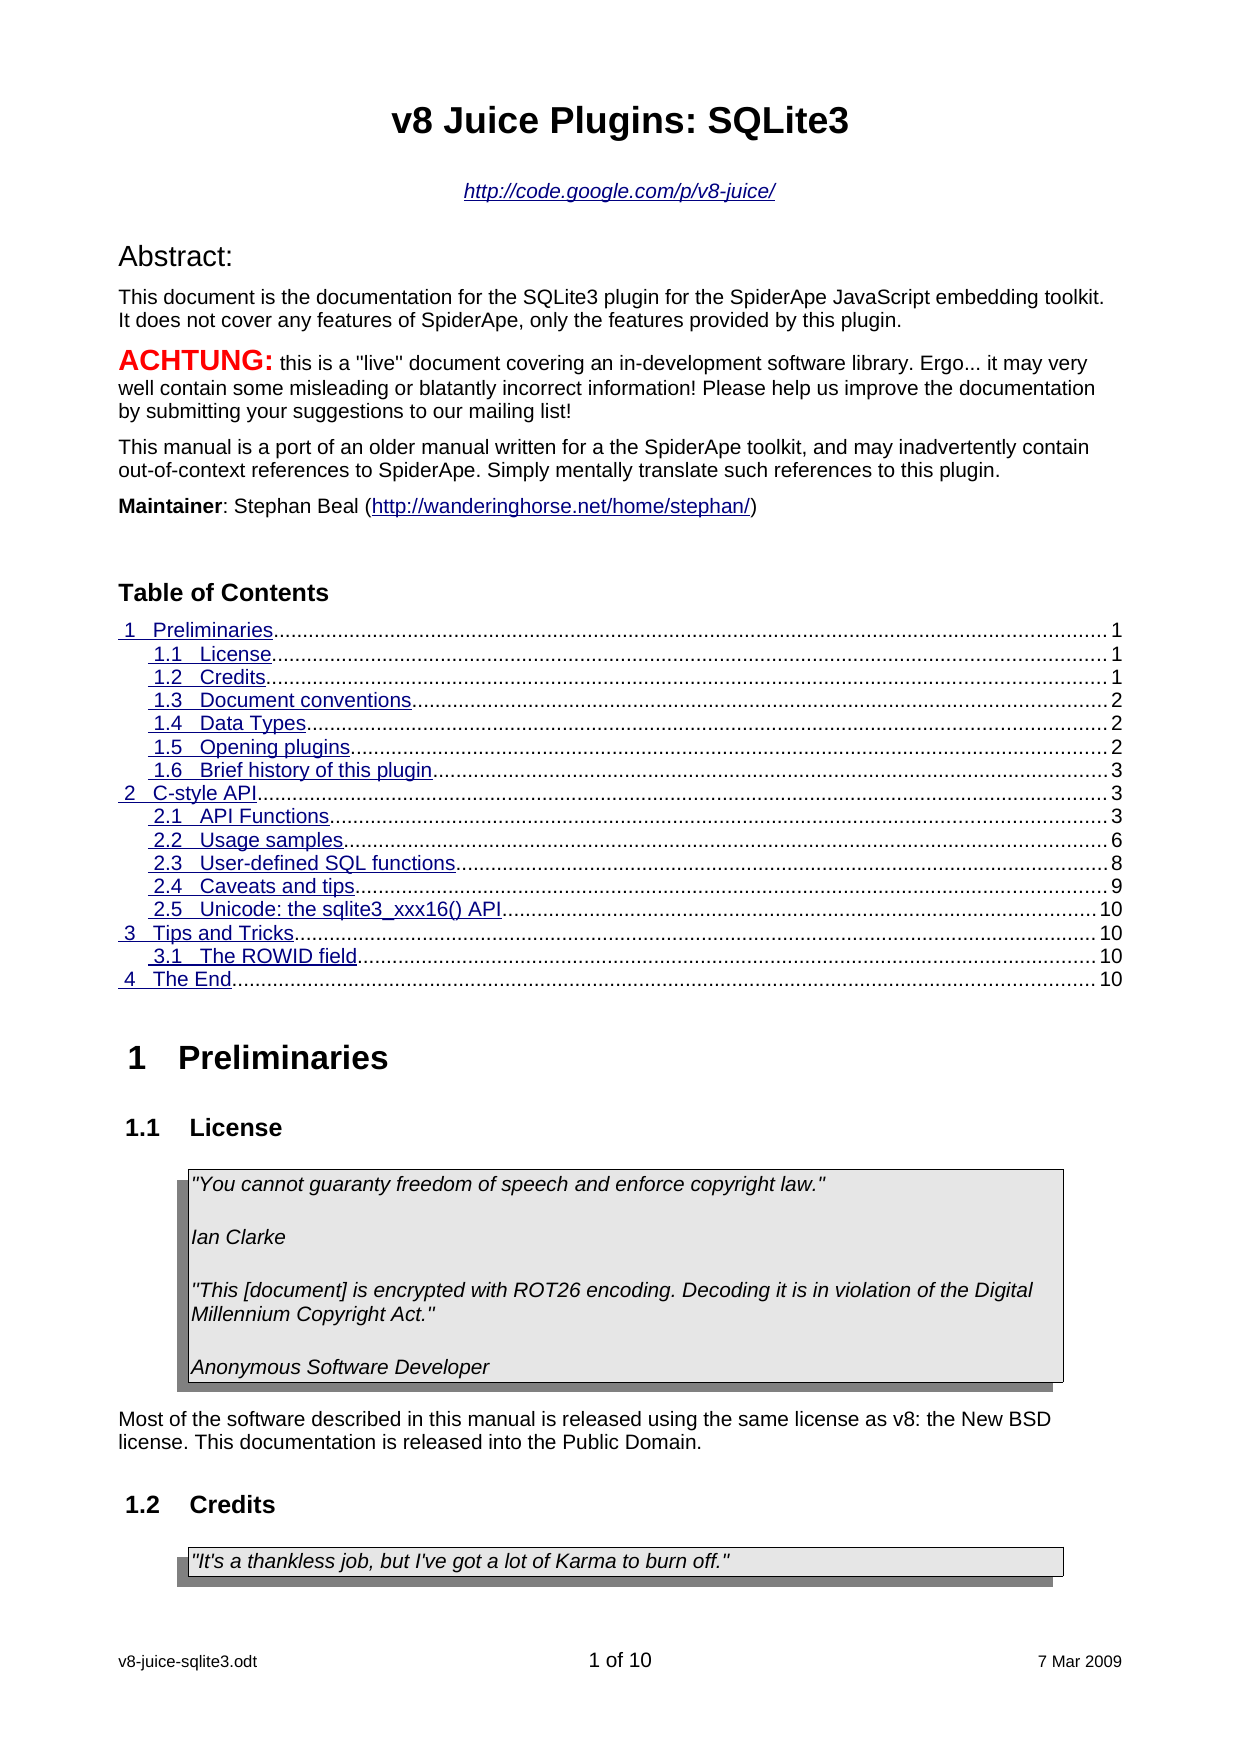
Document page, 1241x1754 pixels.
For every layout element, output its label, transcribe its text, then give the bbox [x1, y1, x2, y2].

text 1.6 Brief history of this plugin 3 [148, 758, 1122, 782]
text 2.1 API Functions 3 [148, 805, 1122, 828]
text 2.3 User-defined SQL functions 8 [148, 851, 1122, 874]
text 1.4 Data Types 2 [148, 712, 1122, 735]
text 1.3 Document conventions 2 [148, 689, 1122, 712]
text This manual is a port of an older manual written for a the SpiderApe toolkit, and may inadvertently contain out-of-context references to SpiderApe. Simply mentally translate such references to this plugin. [118, 436, 1122, 482]
text 2 C-style API 3 [118, 782, 1122, 805]
text ACHTUNG: this is a ''live'' document covering an in-development software library. Ergo... it may very well contain some misleading or blatantly incorrect information! Please help us improve the documentation by submitting your suggestions to our mailing list! [118, 344, 1122, 423]
subtitle Table of Contents [118, 579, 1122, 607]
text 2.4 Caveats and tips 9 [148, 874, 1122, 898]
text 3.1 The ROWID field 10 [148, 944, 1122, 967]
text "It's a thankless job, but I've got a lot of Karma to burn off." [189, 1548, 1063, 1576]
text Ian Clarke [189, 1223, 1063, 1249]
text Most of the software described in this manual is released using the same license as v8: the New BSD license. This documentation is released into the Public Domain. [118, 1407, 1122, 1454]
text This document is the documentation for the SQLite3 plugin for the SpiderApe JavaScript embedding toolkit. It does not cover any features of SpiderApe, only the features provided by this plugin. [118, 285, 1122, 332]
text ''This [document] is encrypted with ROT26 encoding. Decoding it is in violation of the Digital Millennium Copyright Act.'' [189, 1276, 1063, 1325]
subtitle License [118, 1114, 1122, 1142]
subtitle Abstract: [118, 240, 1122, 273]
text 1.2 Credits 1 [148, 666, 1122, 689]
title v8 Juice Plugins: SQLite3 [118, 100, 1122, 142]
text Anonymous Software Developer [189, 1352, 1063, 1382]
text 4 The End 10 [118, 967, 1122, 991]
text Maintainer: Stephan Beal (http://wanderinghorse.net/home/stephan/) [118, 495, 1122, 518]
text 1 Preliminaries 1 [118, 619, 1122, 642]
text 3 Tips and Tricks 10 [118, 921, 1122, 944]
text 1.1 License 1 [148, 642, 1122, 666]
text 1.5 Opening plugins 2 [148, 735, 1122, 758]
subtitle Preliminaries [118, 1039, 1122, 1076]
subtitle http://code.google.com/p/v8-juice/ [118, 179, 1122, 203]
text 2.2 Usage samples 6 [148, 828, 1122, 851]
text 2.5 Unicode: the sqlite3_xxx16() API 10 [148, 898, 1122, 921]
text "You cannot guaranty freedom of speech and enforce copyright law." [189, 1170, 1063, 1196]
subtitle Credits [118, 1491, 1122, 1519]
